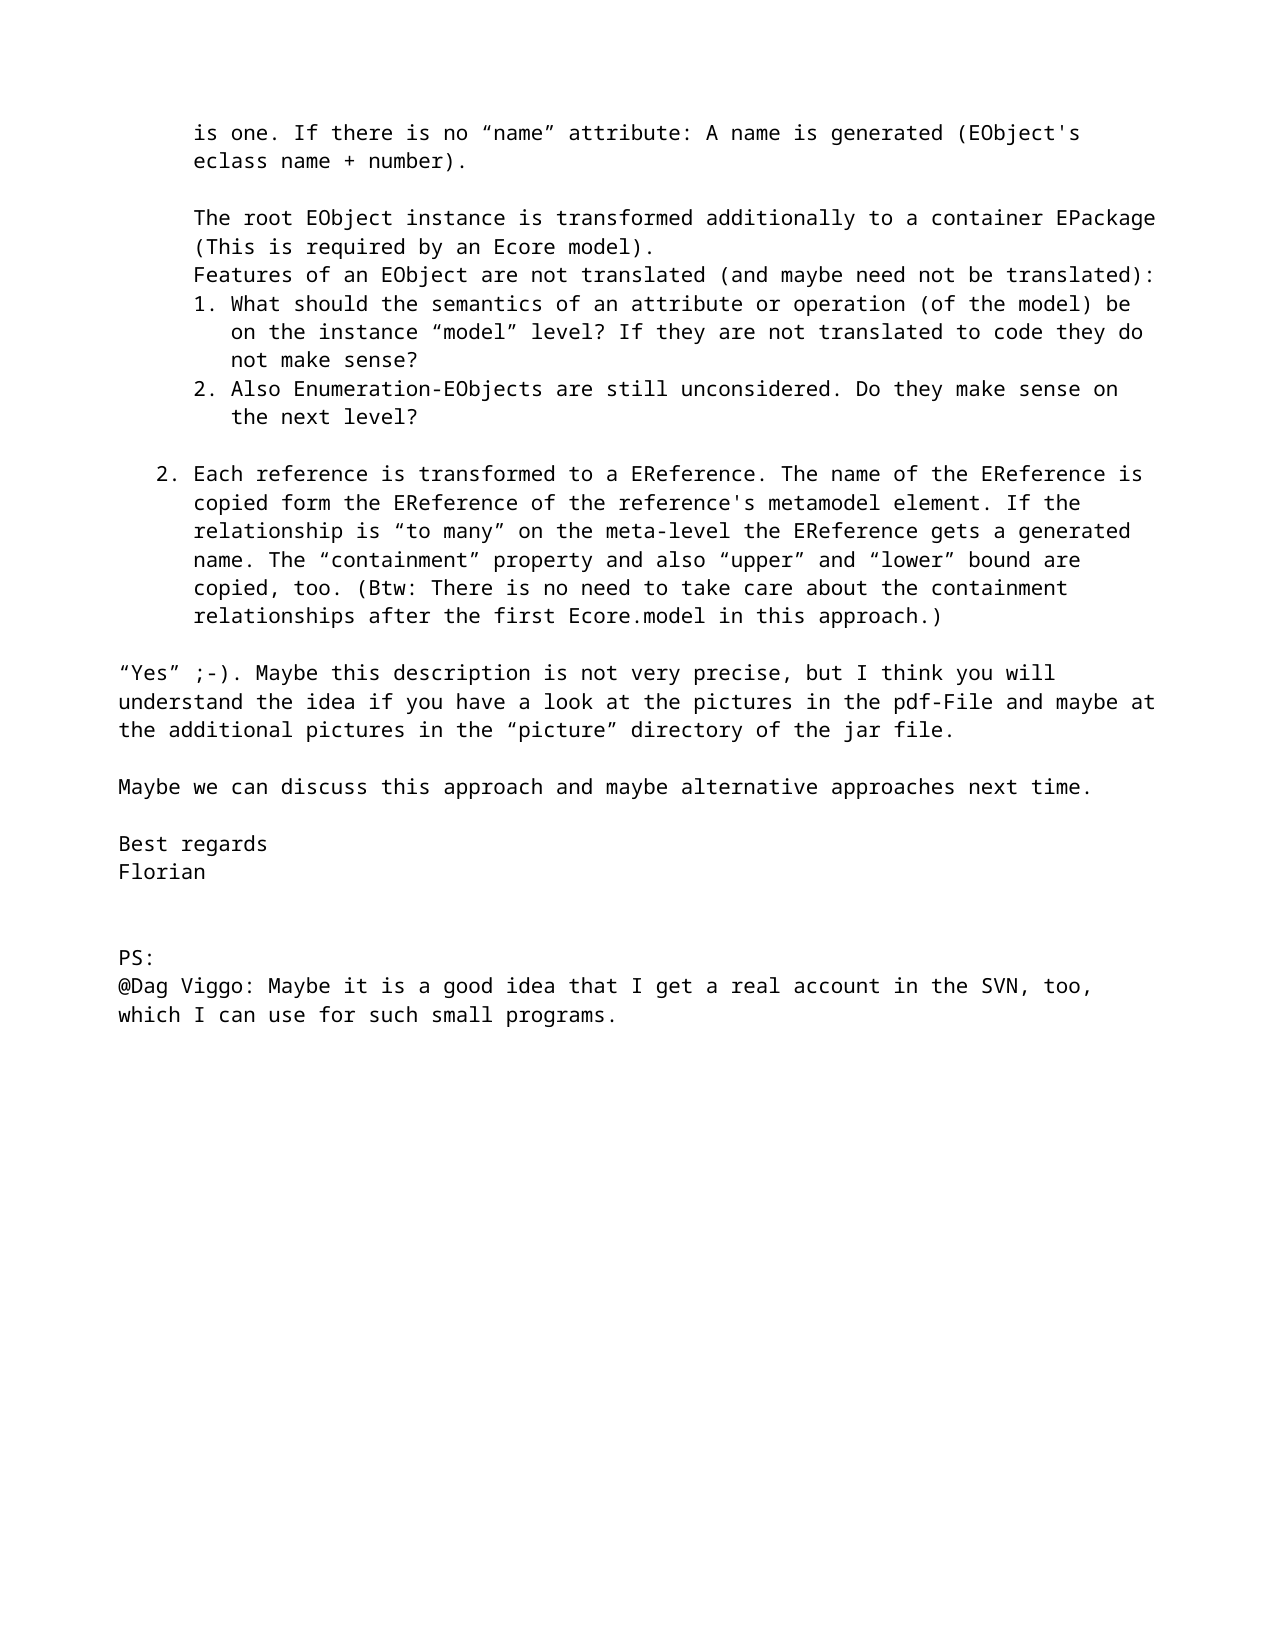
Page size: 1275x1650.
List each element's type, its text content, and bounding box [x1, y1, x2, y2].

list is one. If there is no “name” attribute: A name is generated (EObject's eclass name + number). The root EObject instance is transformed additionally to a container EPackage (This is required by an Ecore model). Features of an EObject are not translated (and maybe need not be translated): [156, 118, 1157, 289]
text Best regards [118, 829, 1157, 857]
text “Yes” ;-). Maybe this description is not very precise, but I think you will understand the idea if you have a look at the pictures in the pdf-File and maybe at the additional pictures in the “picture” directory of the jar file. [118, 658, 1157, 744]
list Also Enumeration-EObjects are still unconsidered. Do they make sense on the next level? [193, 374, 1157, 459]
list Each reference is transformed to a EReference. The name of the EReference is copied form the EReference of the reference's metamodel element. If the relationship is “to many” on the meta-level the EReference gets a generated name. The “containment” property and also “upper” and “lower” bound are copied, too. (Btw: There is no need to take care about the containment relationships after the first Ecore.model in this approach.) [156, 459, 1157, 630]
text Maybe we can discuss this approach and maybe alternative approaches next time. [118, 772, 1157, 801]
list What should the semantics of an attribute or operation (of the model) be on the instance “model” level? If they are not translated to code they do not make sense? [193, 289, 1157, 374]
text PS: [118, 943, 1157, 971]
text @Dag Viggo: Maybe it is a good idea that I get a real account in the SVN, too, which I can use for such small programs. [118, 971, 1157, 1028]
text Florian [118, 857, 1157, 886]
